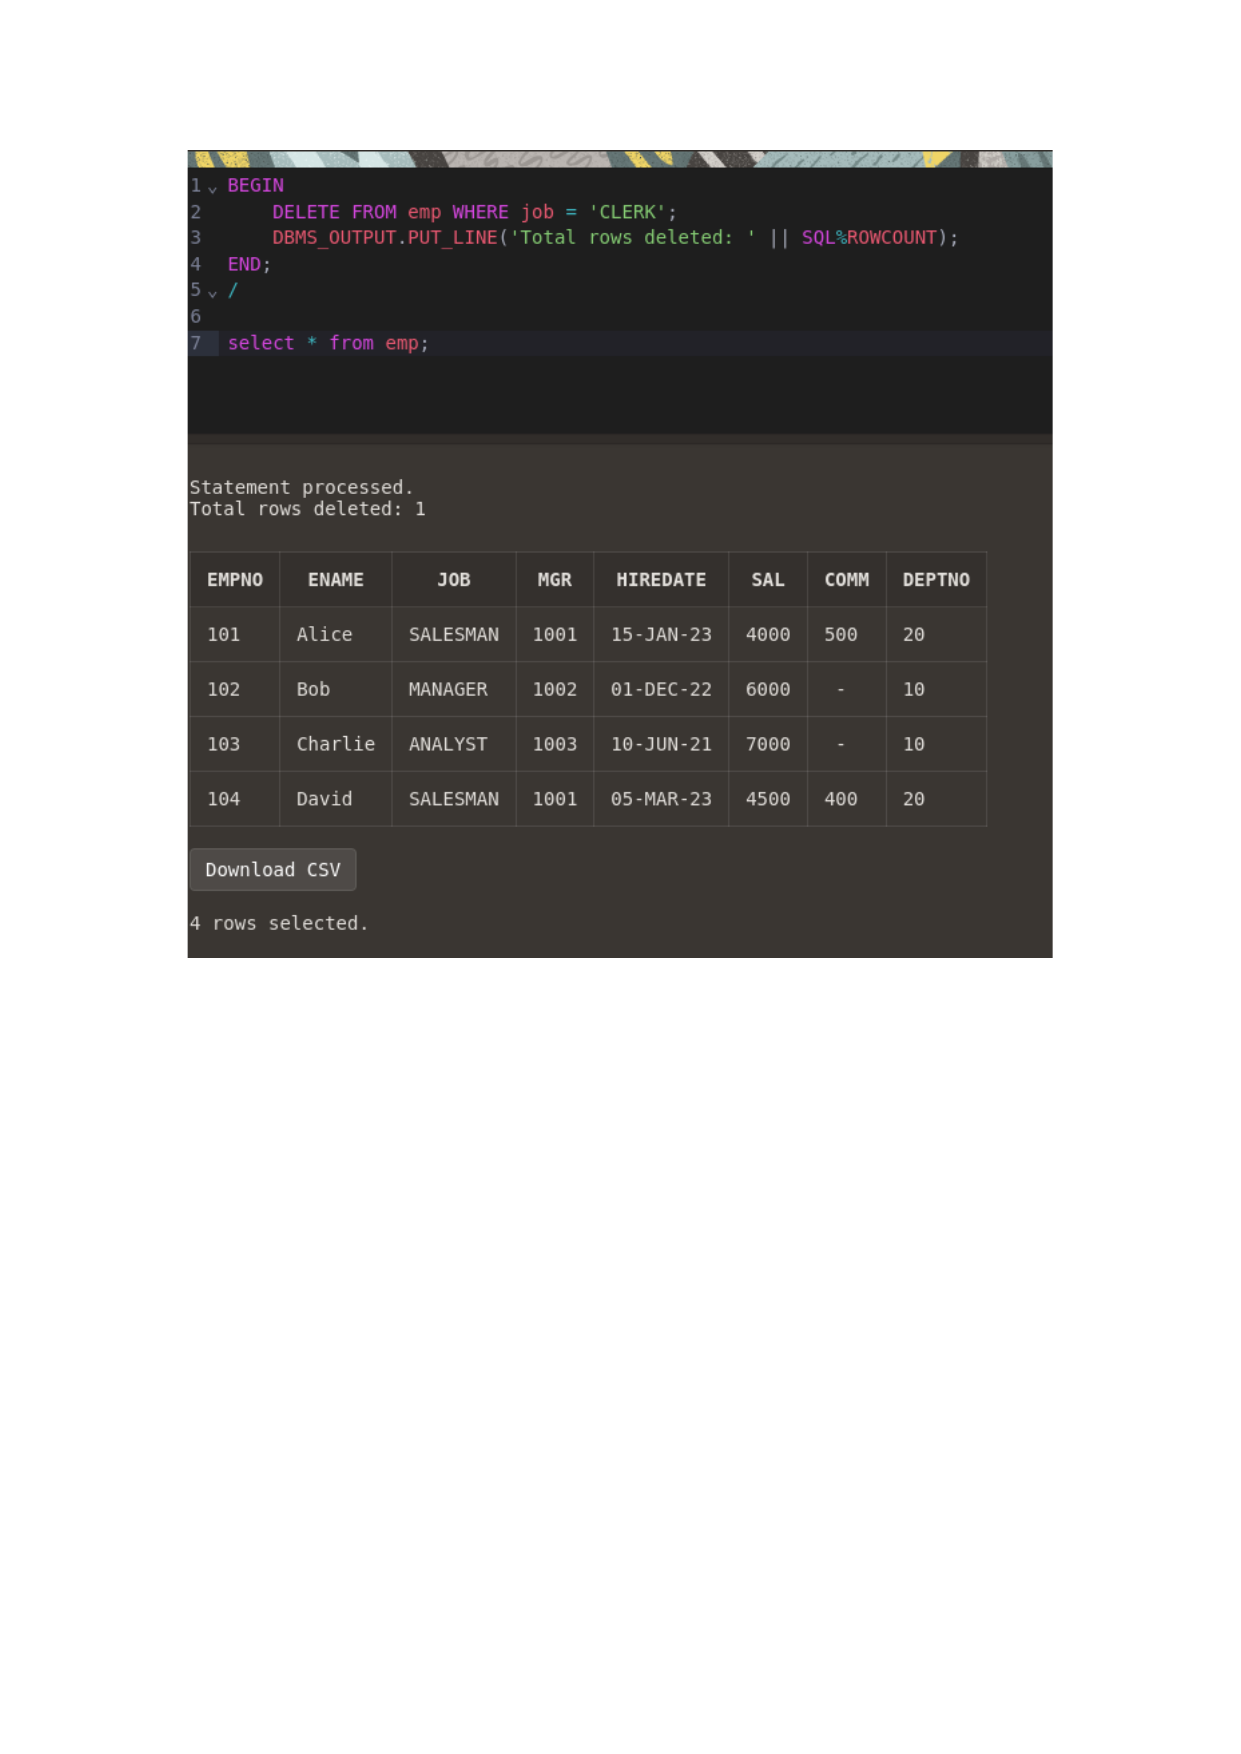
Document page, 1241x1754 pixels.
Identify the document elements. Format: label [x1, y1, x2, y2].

picture [187, 150, 1053, 958]
